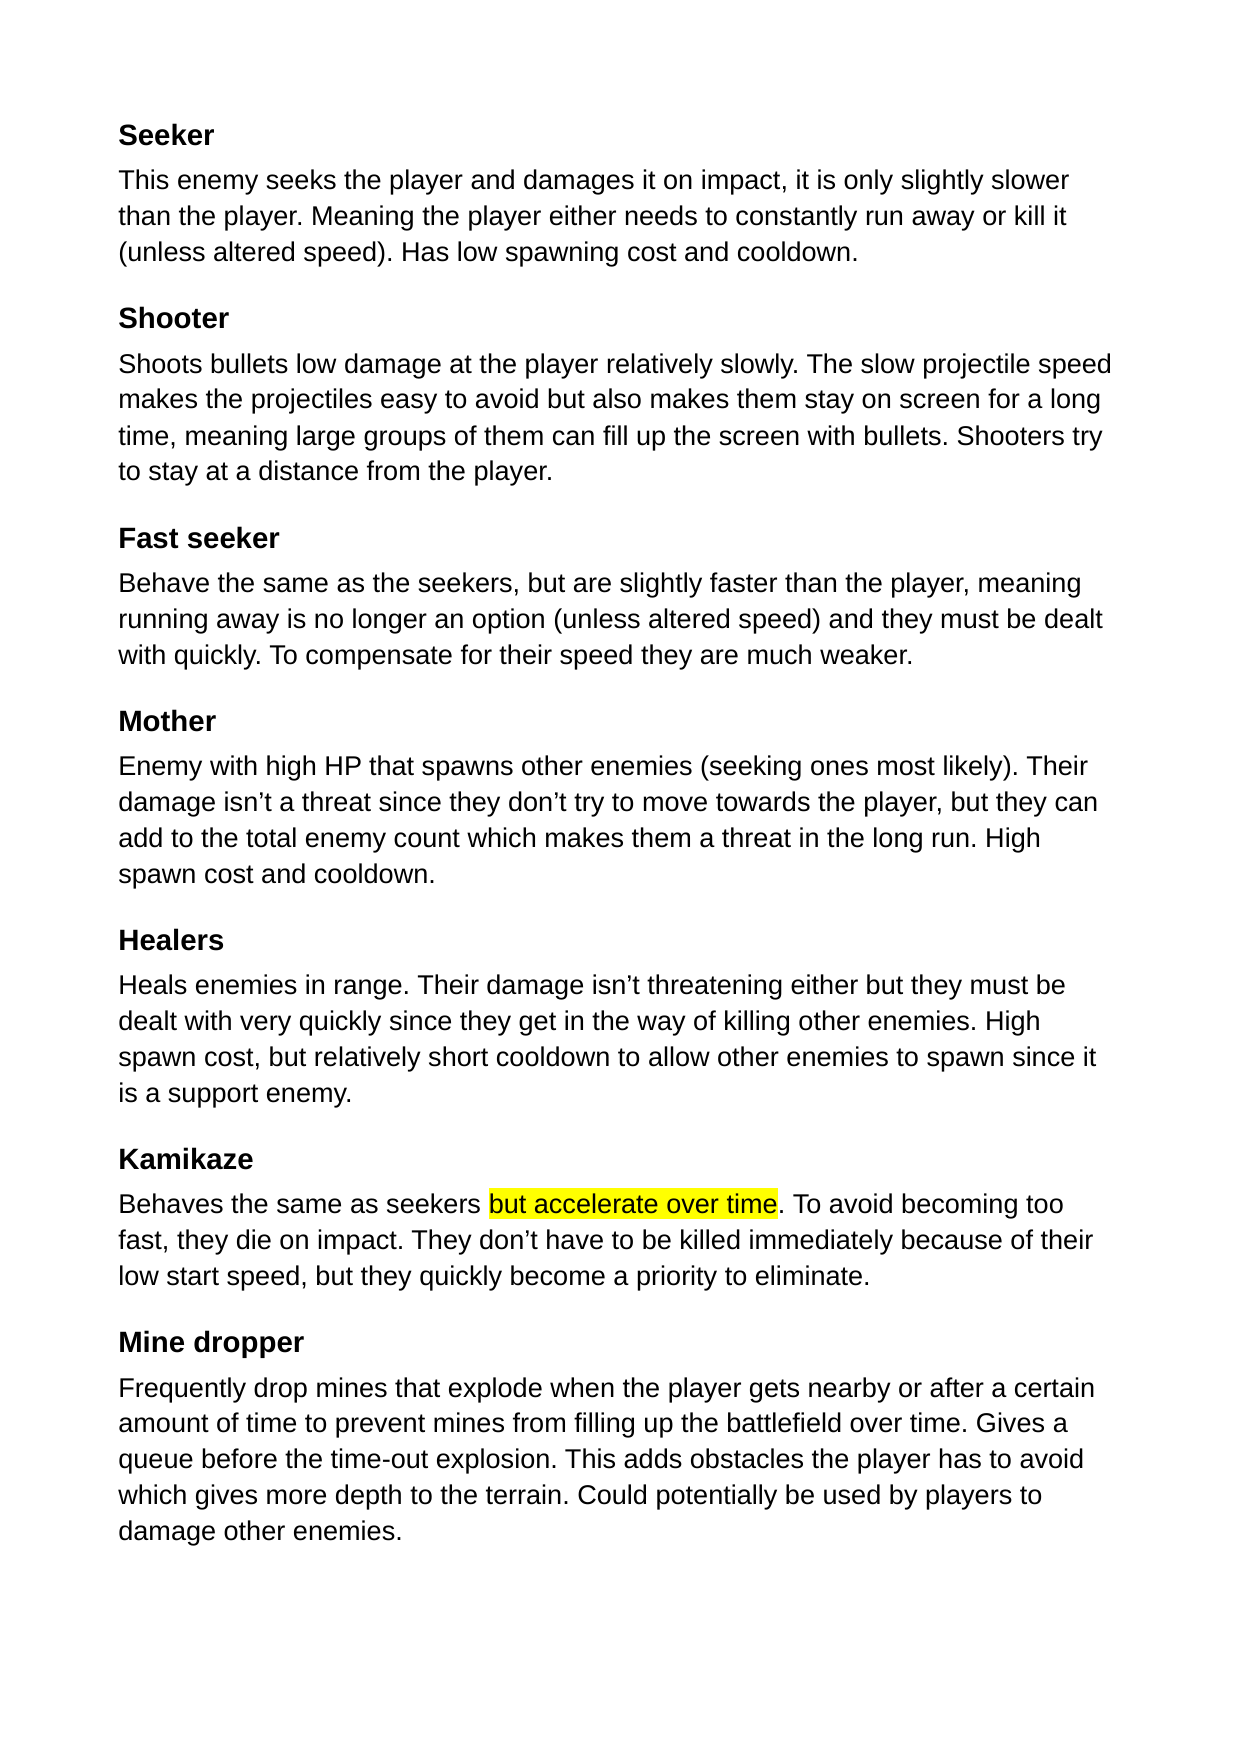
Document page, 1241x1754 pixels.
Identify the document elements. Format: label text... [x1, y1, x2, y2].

text This enemy seeks the player and damages it on impact, it is only slightly slower than the player. Meaning the player either needs to constantly run away or kill it (unless altered speed). Has low spawning cost and cooldown. [118, 164, 1122, 267]
subtitle Mine dropper [118, 1325, 1122, 1359]
subtitle Healers [118, 923, 1122, 957]
text Heals enemies in range. Their damage isn’t threatening either but they must be dealt with very quickly since they get in the way of killing other enemies. High spawn cost, but relatively short cooldown to allow other enemies to spawn since it is a support enemy. [118, 969, 1122, 1108]
subtitle Fast seeker [118, 521, 1122, 554]
subtitle Seeker [118, 118, 1122, 152]
text Behaves the same as seekers but accelerate over time. To avoid becoming too fast, they die on impact. They don’t have to be killed immediately because of their low start speed, but they quickly become a priority to eliminate. [118, 1188, 1122, 1291]
text Behave the same as the seekers, but are slightly faster than the player, meaning running away is no longer an option (unless altered speed) and they must be dealt with quickly. To compensate for their speed they are much weaker. [118, 567, 1122, 670]
subtitle Mother [118, 704, 1122, 737]
text Shoots bullets low damage at the player relatively slowly. The slow projectile speed makes the projectiles easy to avoid but also makes them stay on screen for a long time, meaning large groups of them can fill up the screen with bullets. Shooters try to stay at a distance from the player. [118, 348, 1122, 487]
subtitle Shooter [118, 301, 1122, 335]
text Enemy with high HP that spawns other enemies (seeking ones most likely). Their damage isn’t a threat since they don’t try to move towards the player, but they can add to the total enemy count which makes them a threat in the long run. High spawn cost and cooldown. [118, 750, 1122, 889]
text Frequently drop mines that explode when the player gets nearby or after a certain amount of time to prevent mines from filling up the battlefield over time. Gives a queue before the time-out explosion. This adds obstacles the player has to avoid which gives more depth to the terrain. Could potentially be used by players to damage other enemies. [118, 1372, 1122, 1547]
subtitle Kamikaze [118, 1142, 1122, 1176]
